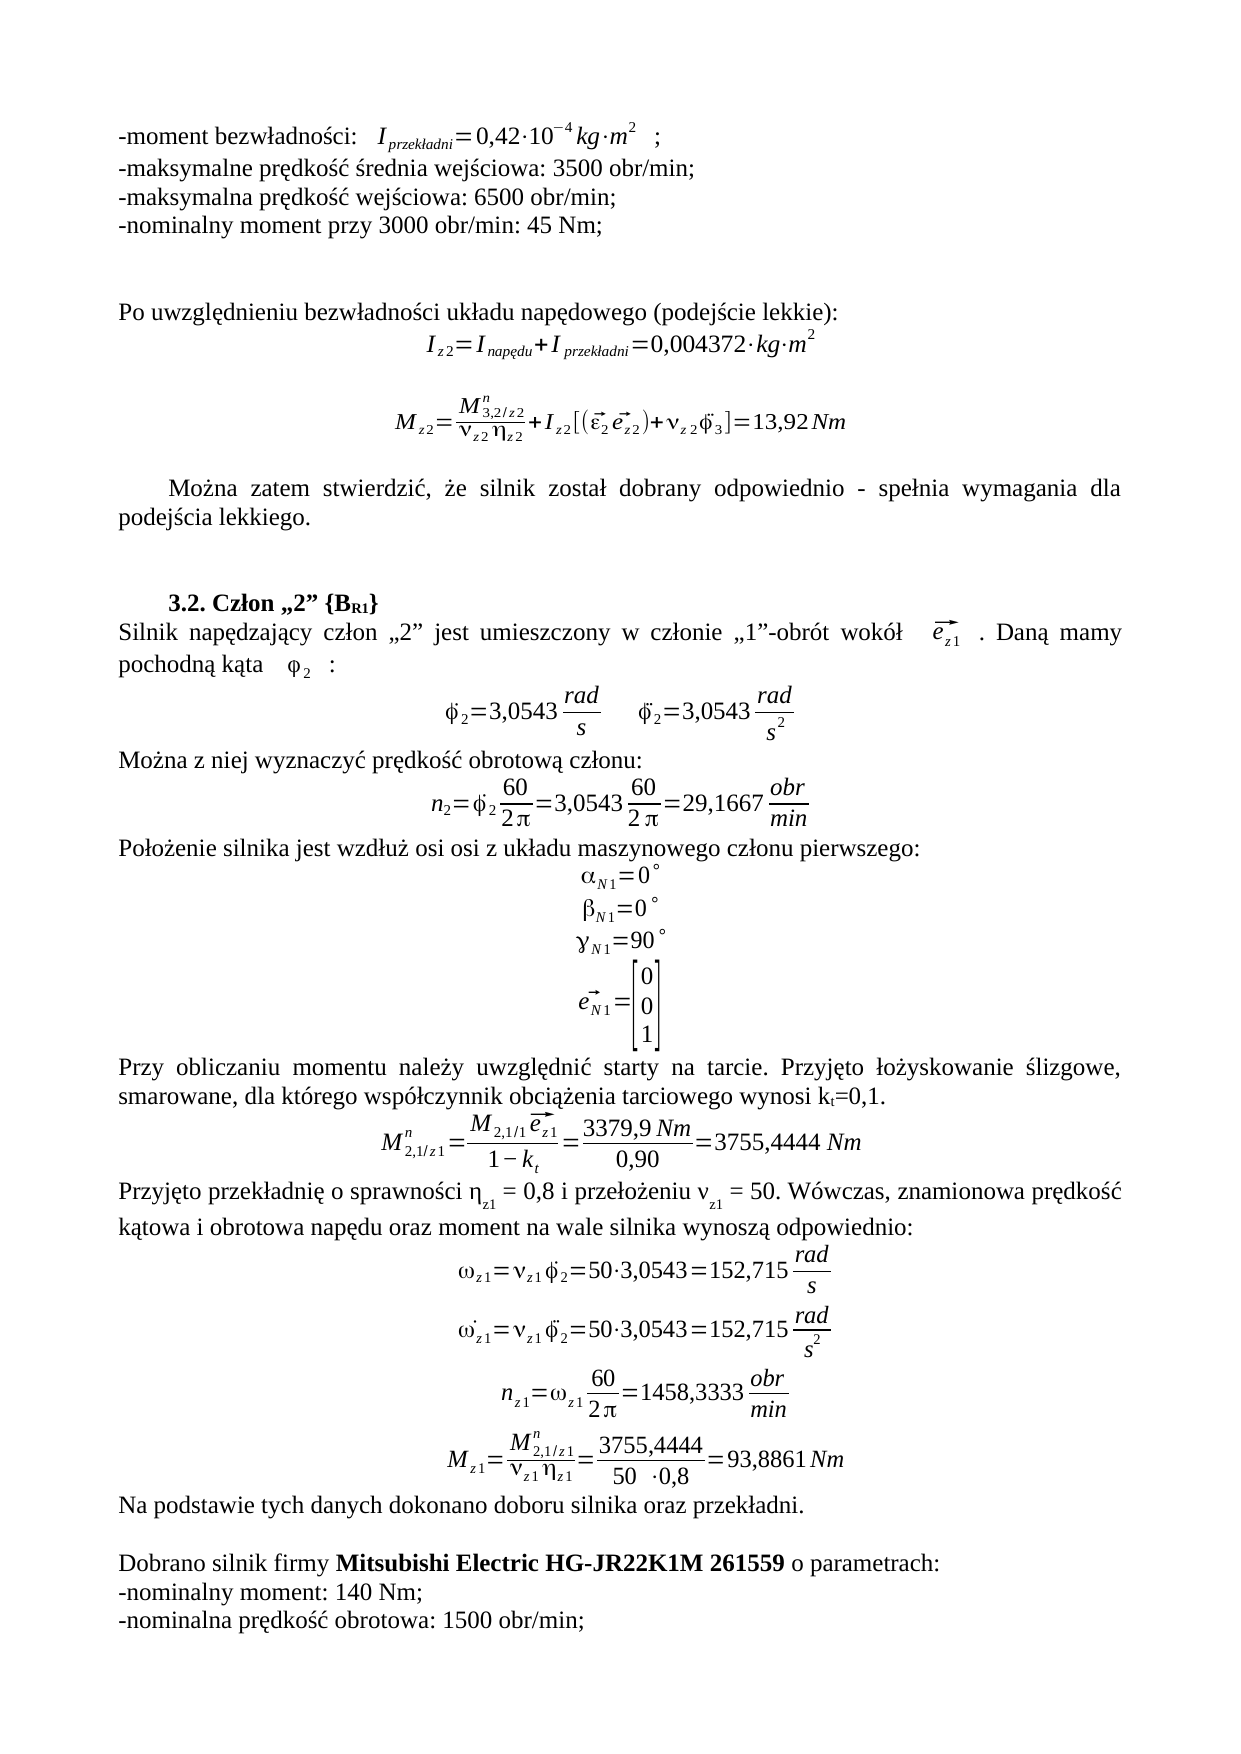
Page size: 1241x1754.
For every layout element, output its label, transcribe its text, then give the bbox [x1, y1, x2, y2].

text -moment bezwładności:; [118, 118, 1122, 153]
text -nominalna prędkość obrotowa: 1500 obr/min; [118, 1606, 1122, 1634]
text Dobrano silnik firmy Mitsubishi Electric HG-JR22K1M 261559 o parametrach: [118, 1548, 1122, 1577]
text -nominalny moment przy 3000 obr/min: 45 Nm; [118, 211, 1122, 239]
text Przyjęto przekładnię o sprawności ηz1 = 0,8 i przełożeniu νz1 = 50. Wówczas, znamionowa prędkość kątowa i obrotowa napędu oraz moment na wale silnika wynoszą odpowiednio: [118, 1176, 1122, 1241]
text -nominalny moment: 140 Nm; [118, 1577, 1122, 1606]
text 3.2. Człon „2” {BR1} [118, 588, 1122, 617]
text Silnik napędzający człon „2” jest umieszczony w członie „1”-obrót wokół . Daną mamy pochodną kąta : [118, 617, 1122, 682]
text Po uwzględnieniu bezwładności układu napędowego (podejście lekkie): [118, 297, 1122, 326]
text -maksymalne prędkość średnia wejściowa: 3500 obr/min; [118, 153, 1122, 182]
text -maksymalna prędkość wejściowa: 6500 obr/min; [118, 182, 1122, 211]
text Na podstawie tych danych dokonano doboru silnika oraz przekładni. [118, 1491, 1122, 1519]
text Można zatem stwierdzić, że silnik został dobrany odpowiednio - spełnia wymagania dla podejścia lekkiego. [118, 473, 1122, 531]
text Położenie silnika jest wzdłuż osi osi z układu maszynowego członu pierwszego: [118, 833, 1122, 862]
text Przy obliczaniu momentu należy uwzględnić starty na tarcie. Przyjęto łożyskowanie ślizgowe, smarowane, dla którego współczynnik obciążenia tarciowego wynosi kt=0,1. [118, 1052, 1122, 1110]
text Można z niej wyznaczyć prędkość obrotową członu: [118, 745, 1122, 774]
